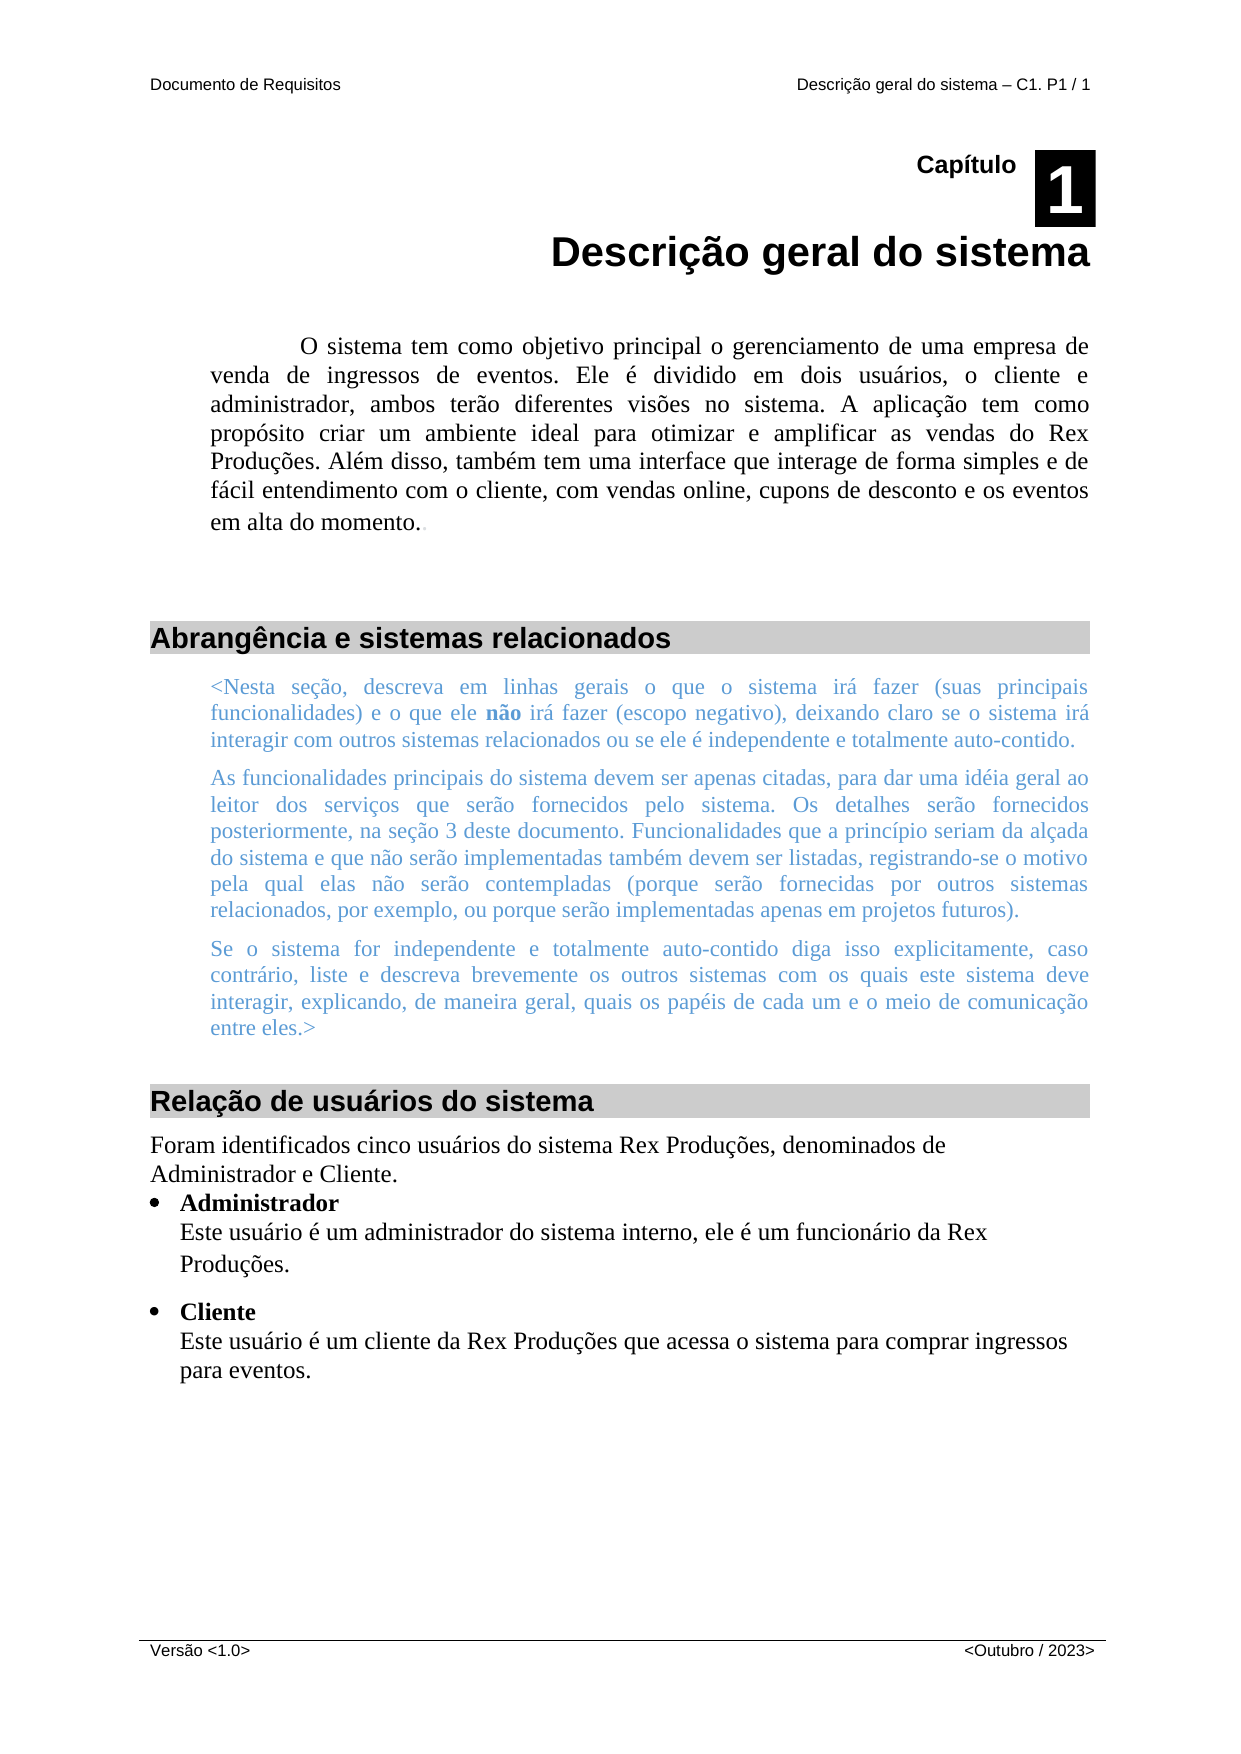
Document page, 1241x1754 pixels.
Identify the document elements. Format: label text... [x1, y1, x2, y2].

list Cliente [150, 1297, 1090, 1326]
text Se o sistema for independente e totalmente auto-contido diga isso explicitamente, caso contrário, liste e descreva brevemente os outros sistemas com os quais este sistema deve interagir, explicando, de maneira geral, quais os papéis de cada um e o meio de comunicação entre eles.> [210, 935, 1090, 1041]
subtitle Abrangência e sistemas relacionados [150, 621, 1090, 654]
text As funcionalidades principais do sistema devem ser apenas citadas, para dar uma idéia geral ao leitor dos serviços que serão fornecidos pelo sistema. Os detalhes serão fornecidos posteriormente, na seção 3 deste documento. Funcionalidades que a princípio seriam da alçada do sistema e que não serão implementadas também devem ser listadas, registrando-se o motivo pela qual elas não serão contempladas (porque serão fornecidas por outros sistemas relacionados, por exemplo, ou porque serão implementadas apenas em projetos futuros). [210, 764, 1090, 923]
text <Nesta seção, descreva em linhas gerais o que o sistema irá fazer (suas principais funcionalidades) e o que ele não irá fazer (escopo negativo), deixando claro se o sistema irá interagir com outros sistemas relacionados ou se ele é independente e totalmente auto-contido. [210, 673, 1090, 752]
text Capítulo [210, 150, 1035, 227]
text Este usuário é um administrador do sistema interno, ele é um funcionário da Rex Produções. [179, 1217, 1090, 1278]
subtitle Relação de usuários do sistema [150, 1084, 1090, 1118]
text Foram identificados cinco usuários do sistema Rex Produções, denominados de Administrador e Cliente. [150, 1130, 1090, 1188]
list Administrador [150, 1188, 1090, 1217]
text O sistema tem como objetivo principal o gerenciamento de uma empresa de venda de ingressos de eventos. Ele é dividido em dois usuários, o cliente e administrador, ambos terão diferentes visões no sistema. A aplicação tem como propósito criar um ambiente ideal para otimizar e amplificar as vendas do Rex Produções. Além disso, também tem uma interface que interage de forma simples e de fácil entendimento com o cliente, com vendas online, cupons de desconto e os eventos em alta do momento.. [210, 331, 1090, 538]
text Este usuário é um cliente da Rex Produções que acessa o sistema para comprar ingressos para eventos. [179, 1326, 1090, 1383]
subtitle Descrição geral do sistema [150, 227, 1090, 275]
